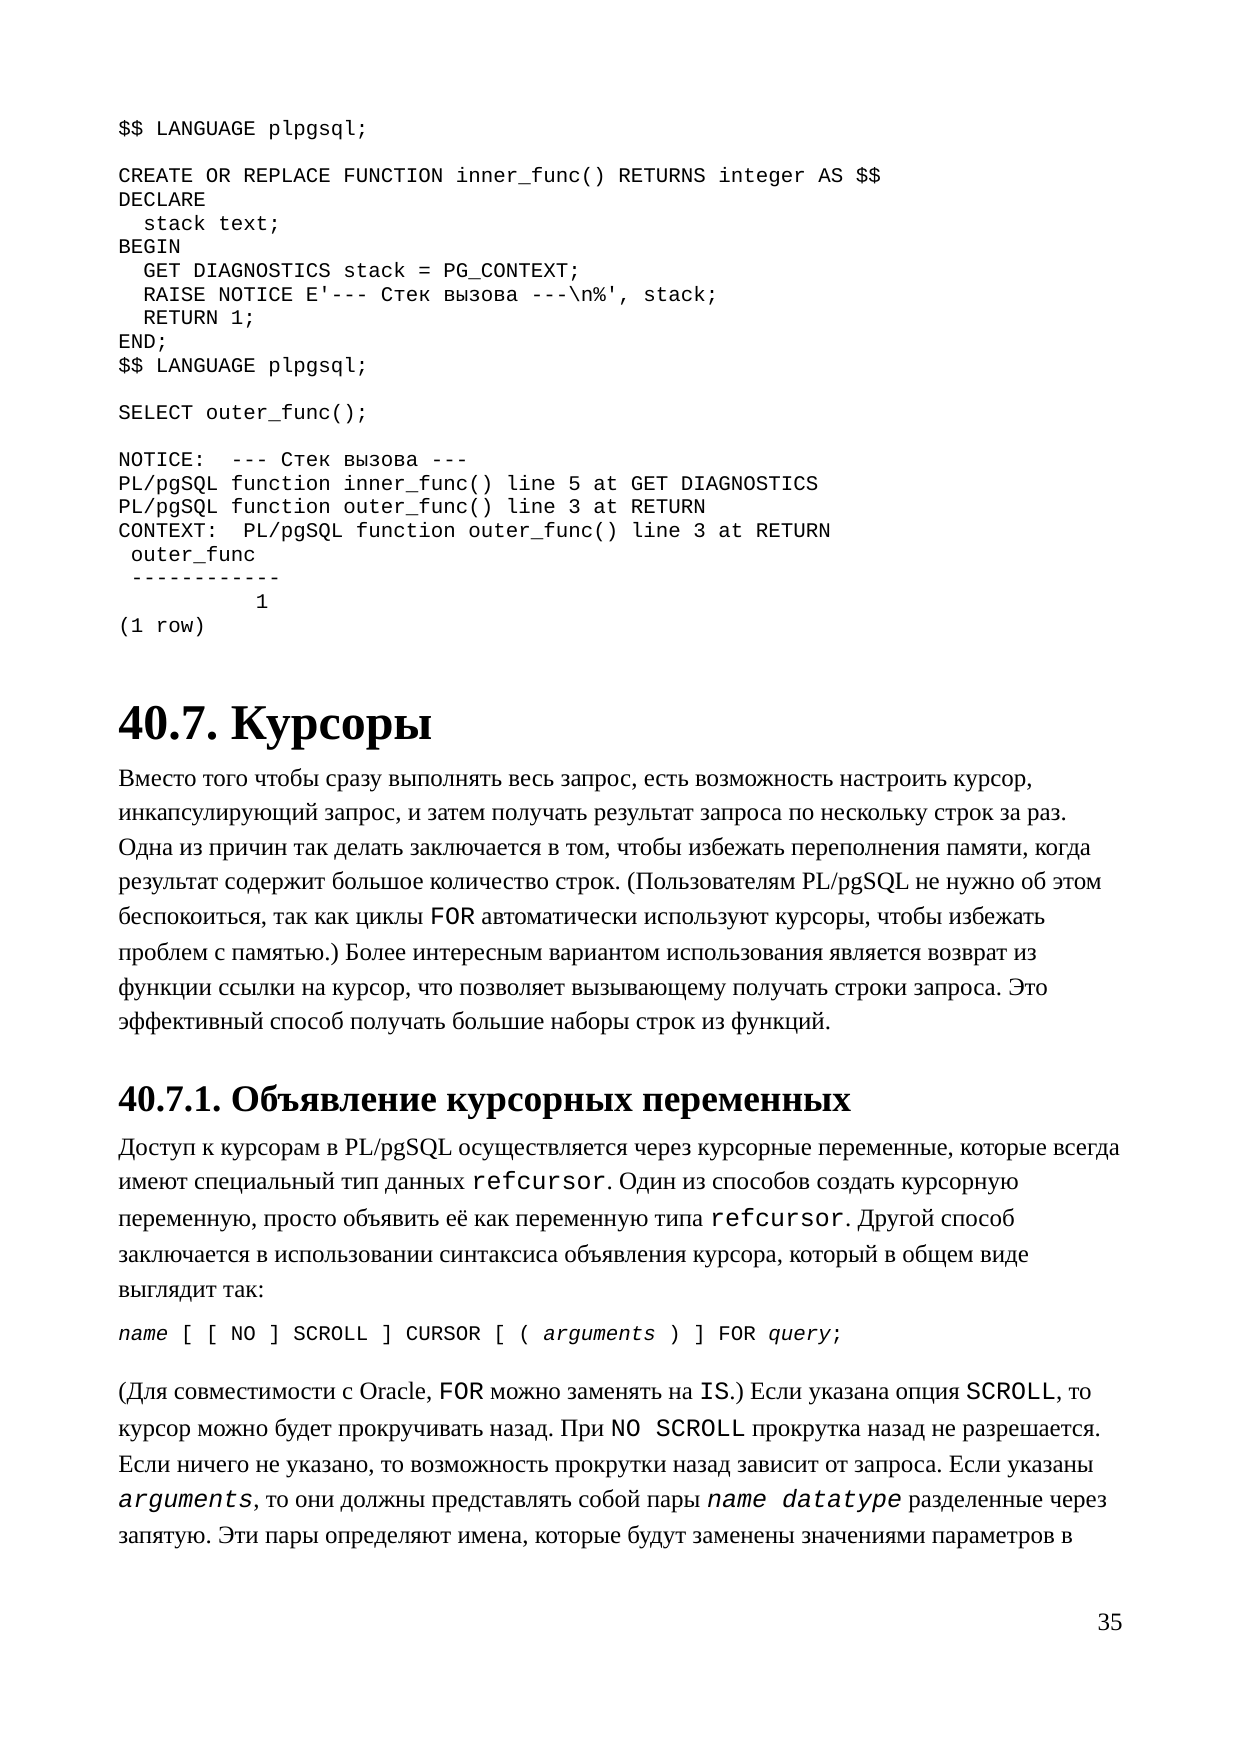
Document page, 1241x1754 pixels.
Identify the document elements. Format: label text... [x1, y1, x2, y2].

text NOTICE: --- Стек вызова --- [118, 449, 1122, 473]
subtitle 40.7.1. Объявление курсорных переменных [118, 1076, 1122, 1119]
text GET DIAGNOSTICS stack = PG_CONTEXT; [118, 260, 1122, 284]
text (Для совместимости с Oracle, FOR можно заменять на IS.) Если указана опция SCROLL, то курсор можно будет прокручивать назад. При NO SCROLL прокрутка назад не разрешается. Если ничего не указано, то возможность прокрутки назад зависит от запроса. Если указаны arguments, то они должны представлять собой пары name datatype разделенные через запятую. Эти пары определяют имена, которые будут заменены значениями параметров в [118, 1376, 1122, 1549]
text RETURN 1; [118, 307, 1122, 331]
text $$ LANGUAGE plpgsql; [118, 354, 1122, 378]
text (1 row) [118, 615, 1122, 638]
text DECLARE [118, 189, 1122, 213]
text END; [118, 331, 1122, 354]
text CREATE OR REPLACE FUNCTION inner_func() RETURNS integer AS $$ [118, 165, 1122, 189]
text PL/pgSQL function outer_func() line 3 at RETURN [118, 496, 1122, 520]
subtitle 40.7. Курсоры [118, 693, 1122, 750]
text Вместо того чтобы сразу выполнять весь запрос, есть возможность настроить курсор, инкапсулирующий запрос, и затем получать результат запроса по нескольку строк за раз. Одна из причин так делать заключается в том, чтобы избежать переполнения памяти, когда результат содержит большое количество строк. (Пользователям PL/pgSQL не нужно об этом беспокоиться, так как циклы FOR автоматически используют курсоры, чтобы избежать проблем с памятью.) Более интересным вариантом использования является возврат из функции ссылки на курсор, что позволяет вызывающему получать строки запроса. Это эффективный способ получать большие наборы строк из функций. [118, 763, 1122, 1035]
text Доступ к курсорам в PL/pgSQL осуществляется через курсорные переменные, которые всегда имеют специальный тип данных refcursor. Один из способов создать курсорную переменную, просто объявить её как переменную типа refcursor. Другой способ заключается в использовании синтаксиса объявления курсора, который в общем виде выглядит так: [118, 1132, 1122, 1303]
text ------------ [118, 567, 1122, 591]
text name [ [ NO ] SCROLL ] CURSOR [ ( arguments ) ] FOR query; [118, 1323, 1122, 1347]
text BEGIN [118, 236, 1122, 260]
text PL/pgSQL function inner_func() line 5 at GET DIAGNOSTICS [118, 473, 1122, 496]
text SELECT outer_func(); [118, 402, 1122, 426]
text 1 [118, 591, 1122, 615]
text $$ LANGUAGE plpgsql; [118, 118, 1122, 142]
text CONTEXT: PL/pgSQL function outer_func() line 3 at RETURN [118, 520, 1122, 544]
text RAISE NOTICE E'--- Стек вызова ---\n%', stack; [118, 284, 1122, 307]
text stack text; [118, 213, 1122, 236]
text outer_func [118, 544, 1122, 567]
